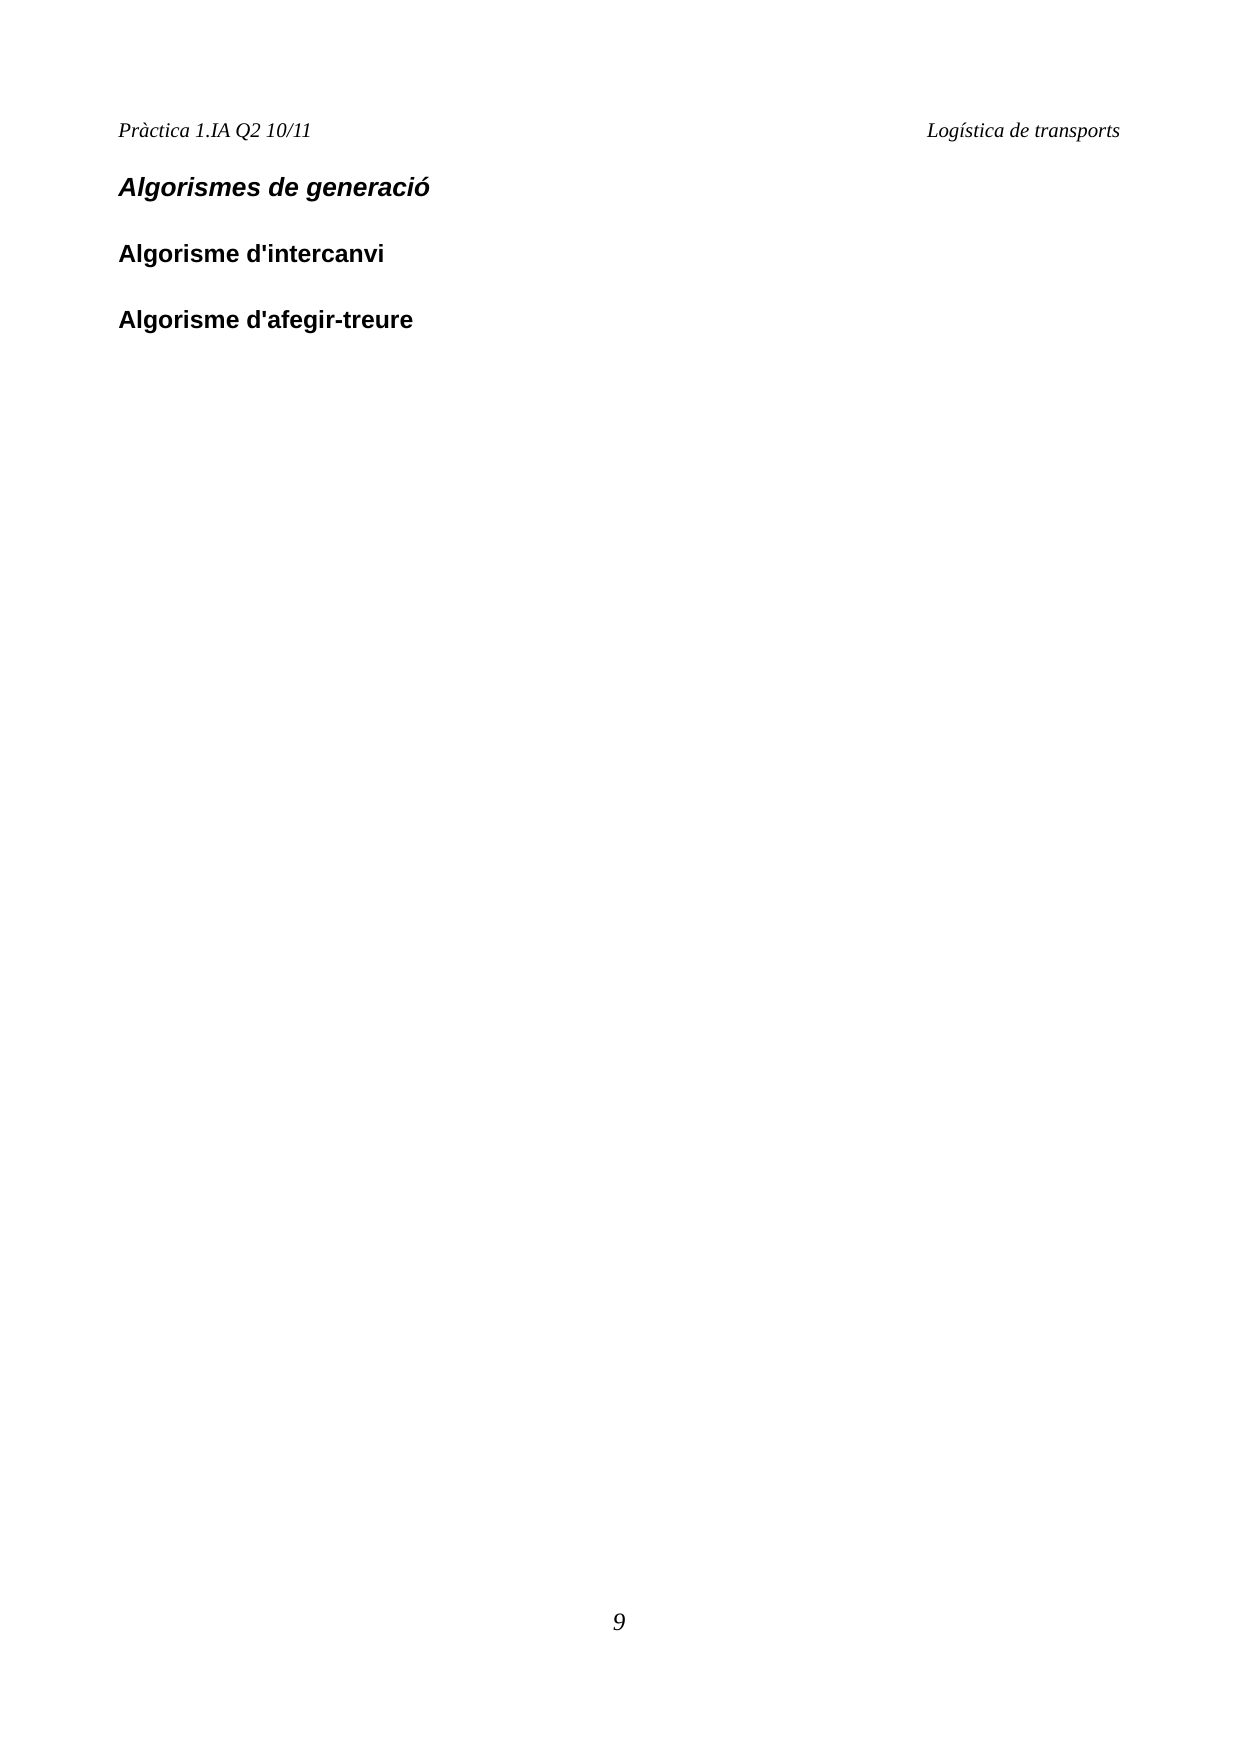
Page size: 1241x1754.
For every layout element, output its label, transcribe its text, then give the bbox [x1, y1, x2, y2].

subtitle Algorismes de generació [118, 172, 1122, 202]
subtitle Algorisme d'intercanvi [118, 239, 1122, 268]
subtitle Algorisme d'afegir-treure [118, 305, 1122, 334]
